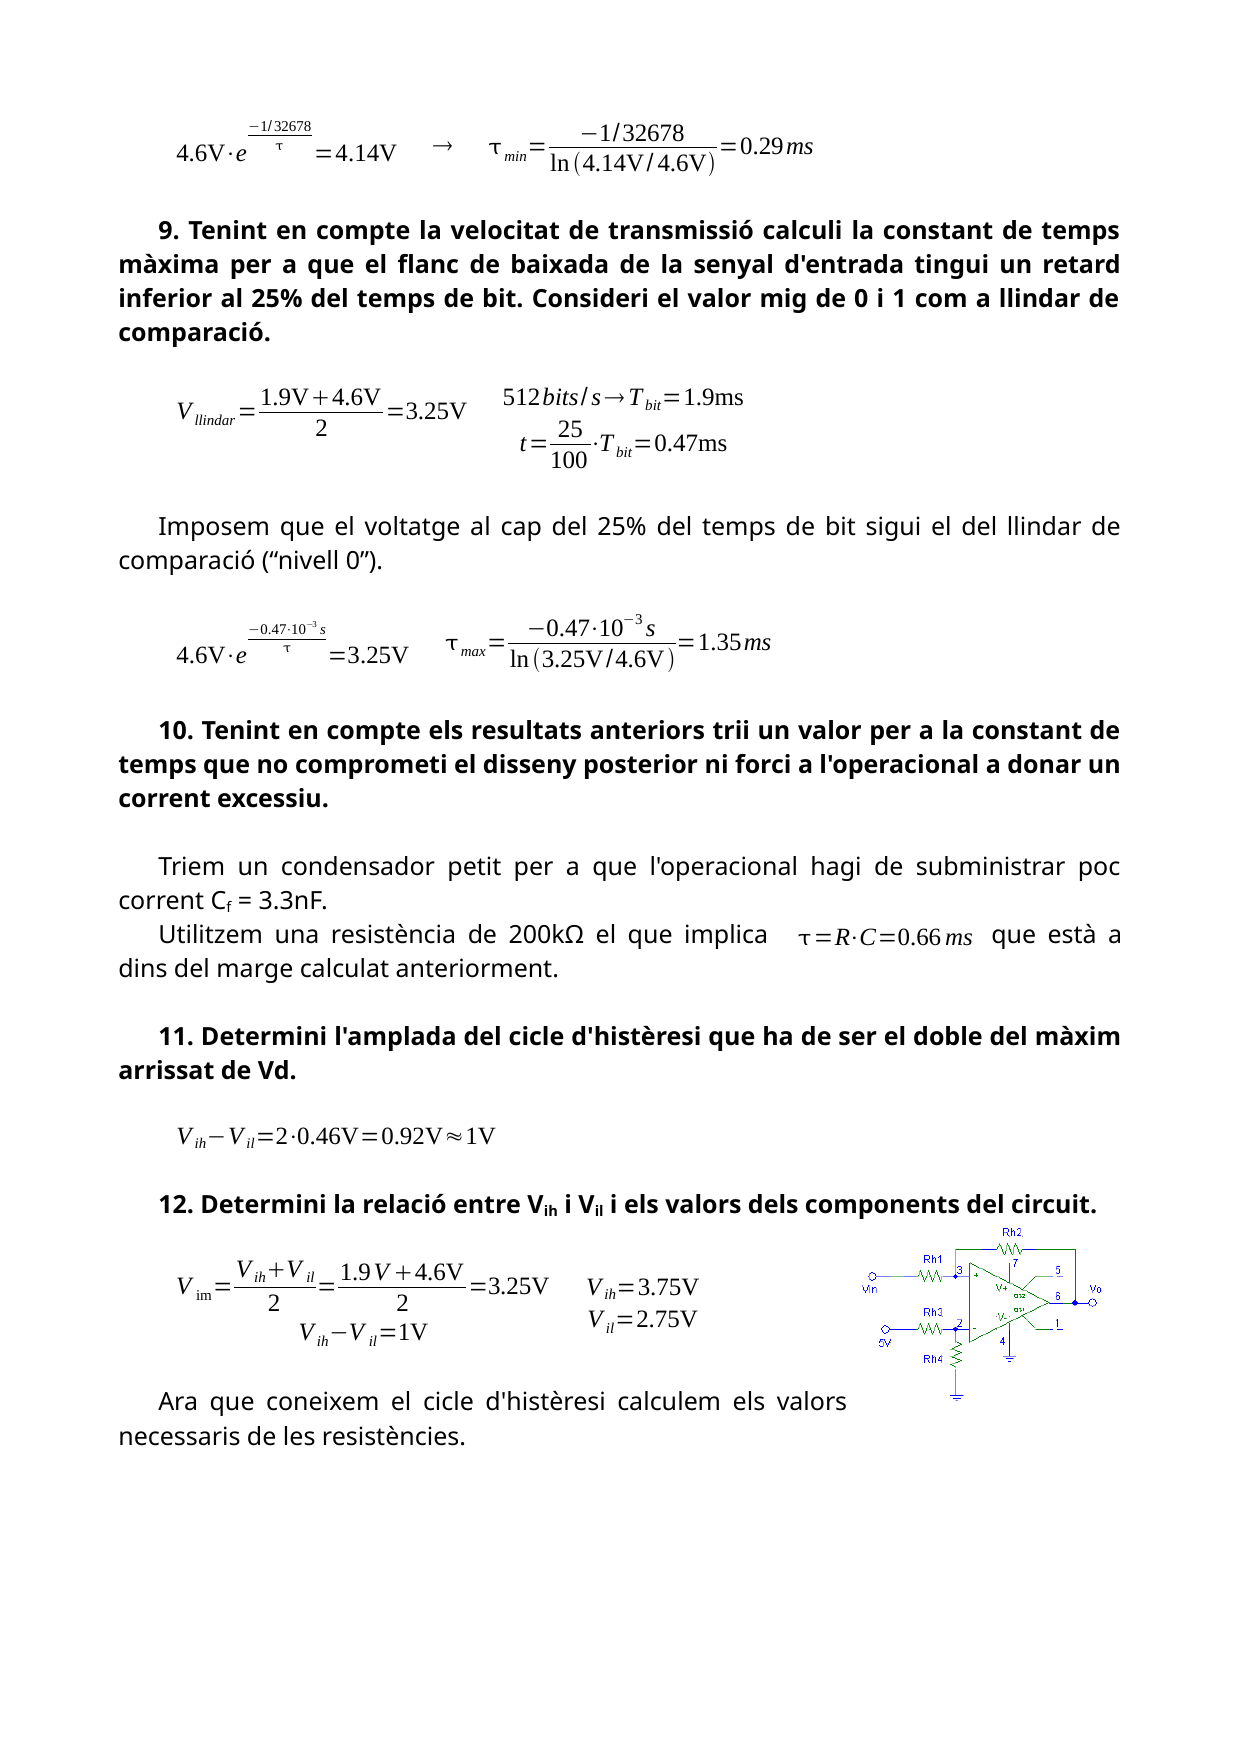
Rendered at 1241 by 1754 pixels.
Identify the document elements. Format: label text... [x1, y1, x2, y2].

text Ara que coneixem el cicle d'histèresi calculem els valors necessaris de les resistències. [118, 1384, 1122, 1452]
text Imposem que el voltatge al cap del 25% del temps de bit sigui el del llindar de comparació (“nivell 0”). [118, 508, 1122, 576]
text 9. Tenint en compte la velocitat de transmissió calculi la constant de temps màxima per a que el flanc de baixada de la senyal d'entrada tingui un retard inferior al 25% del temps de bit. Consideri el valor mig de 0 i 1 com a llindar de comparació. [118, 212, 1122, 348]
text 10. Tenint en compte els resultats anteriors trii un valor per a la constant de temps que no comprometi el disseny posterior ni forci a l'operacional a donar un corrent excessiu. [118, 712, 1122, 814]
text 11. Determini l'amplada del cicle d'histèresi que ha de ser el doble del màxim arrissat de Vd. [118, 1019, 1122, 1087]
picture [848, 1225, 1107, 1415]
text 12. Determini la relació entre Vih i Vil i els valors dels components del circuit. [118, 1187, 1122, 1221]
text Utilitzem una resistència de 200kΩ el que implica que està a dins del marge calculat anteriorment. [118, 917, 1122, 985]
text Triem un condensador petit per a que l'operacional hagi de subministrar poc corrent Cf = 3.3nF. [118, 849, 1122, 917]
